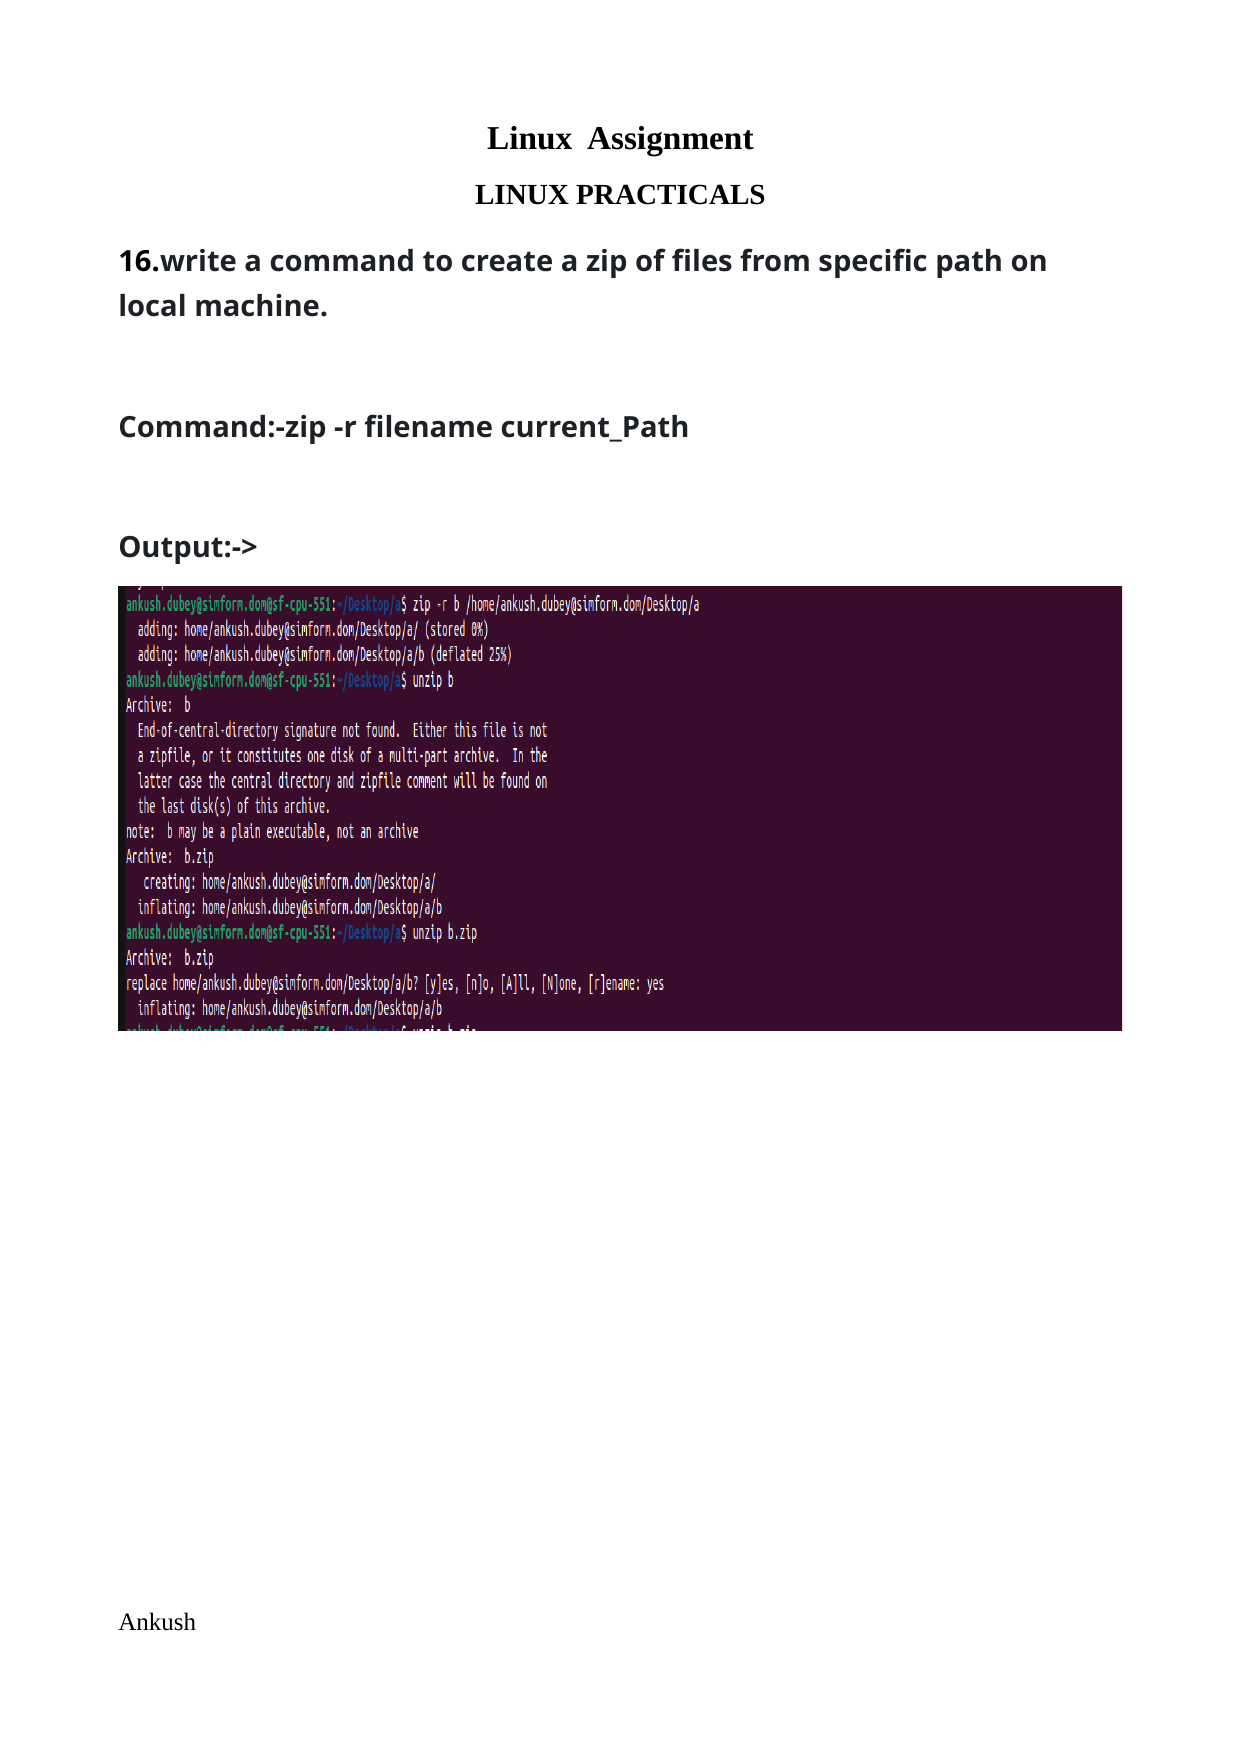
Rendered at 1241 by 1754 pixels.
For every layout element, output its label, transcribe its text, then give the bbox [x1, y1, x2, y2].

text Output:-> [118, 526, 1122, 566]
picture [118, 586, 1123, 1031]
text Command:-zip -r filename current_Path [118, 406, 1122, 446]
text 16.write a command to create a zip of files from specific path on local machine. [118, 240, 1122, 325]
